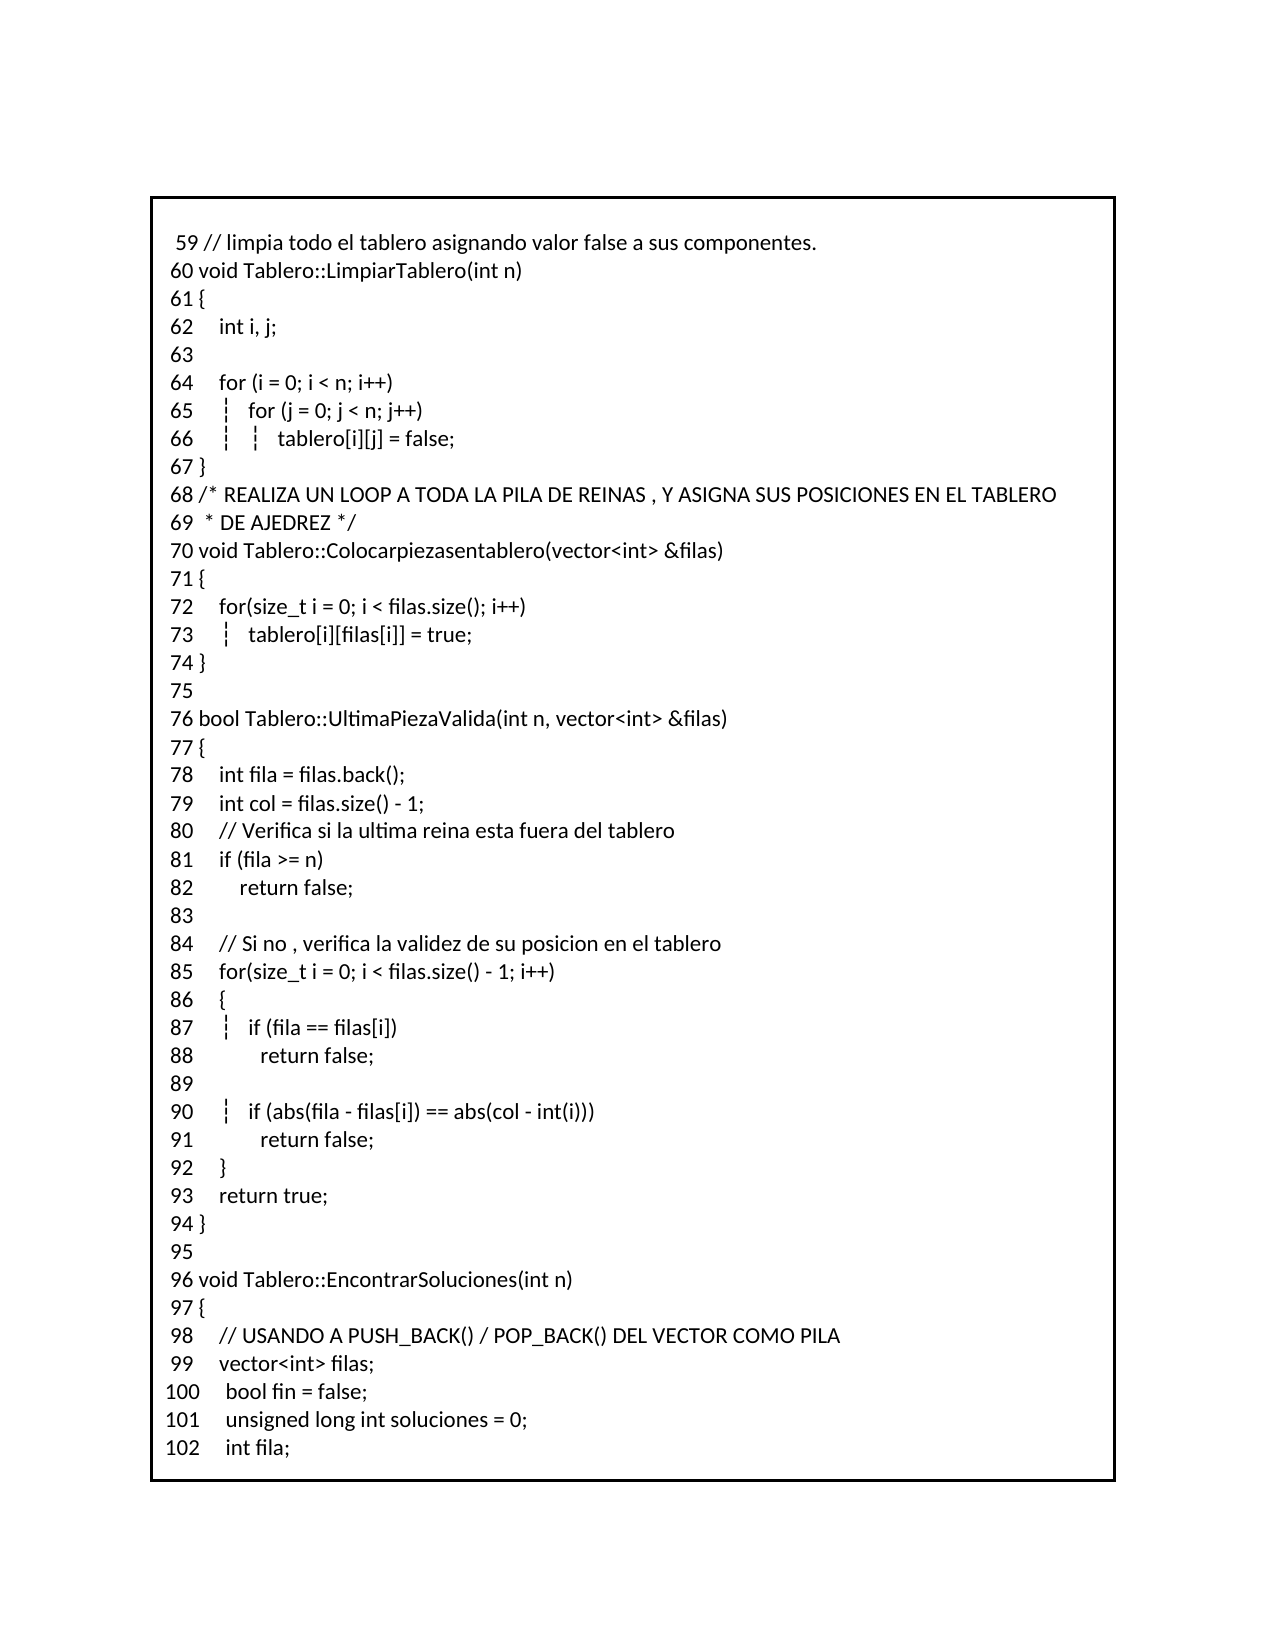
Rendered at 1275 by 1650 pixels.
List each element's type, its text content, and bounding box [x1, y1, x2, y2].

text 68 /* REALIZA UN LOOP A TODA LA PILA DE REINAS , Y ASIGNA SUS POSICIONES EN EL TABLERO [154, 480, 1112, 508]
text 101 unsigned long int soluciones = 0; [154, 1405, 1112, 1433]
text 83 [154, 901, 1112, 929]
text 63 [154, 340, 1112, 368]
text 88 return false; [154, 1041, 1112, 1069]
text 97 { [154, 1293, 1112, 1321]
text 86 { [154, 985, 1112, 1013]
text 76 bool Tablero::UltimaPiezaValida(int n, vector<int> &filas) [154, 704, 1112, 733]
text 90 ┆ if (abs(fila - filas[i]) == abs(col - int(i))) [154, 1097, 1112, 1125]
text 69 * DE AJEDREZ */ [154, 508, 1112, 536]
text 100 bool fin = false; [154, 1377, 1112, 1405]
text 71 { [154, 564, 1112, 592]
text 80 // Verifica si la ultima reina esta fuera del tablero [154, 817, 1112, 845]
text 82 return false; [154, 873, 1112, 901]
text 93 return true; [154, 1181, 1112, 1209]
text 96 void Tablero::EncontrarSoluciones(int n) [154, 1265, 1112, 1293]
text 66 ┆ ┆ tablero[i][j] = false; [154, 424, 1112, 452]
text 65 ┆ for (j = 0; j < n; j++) [154, 396, 1112, 424]
text 78 int fila = filas.back(); [154, 761, 1112, 789]
text 85 for(size_t i = 0; i < filas.size() - 1; i++) [154, 957, 1112, 985]
text 102 int fila; [154, 1433, 1112, 1461]
text 95 [154, 1237, 1112, 1265]
text 99 vector<int> filas; [154, 1349, 1112, 1377]
text 64 for (i = 0; i < n; i++) [154, 368, 1112, 396]
text 67 } [154, 452, 1112, 480]
text 89 [154, 1069, 1112, 1097]
text 62 int i, j; [154, 312, 1112, 340]
text 74 } [154, 648, 1112, 677]
text 77 { [154, 733, 1112, 761]
text 98 // USANDO A PUSH_BACK() / POP_BACK() DEL VECTOR COMO PILA [154, 1321, 1112, 1349]
text 84 // Si no , verifica la validez de su posicion en el tablero [154, 929, 1112, 957]
text 79 int col = filas.size() - 1; [154, 789, 1112, 817]
text 81 if (fila >= n) [154, 845, 1112, 873]
text 61 { [154, 284, 1112, 312]
text 73 ┆ tablero[i][filas[i]] = true; [154, 621, 1112, 648]
text 72 for(size_t i = 0; i < filas.size(); i++) [154, 592, 1112, 621]
text 60 void Tablero::LimpiarTablero(int n) [154, 256, 1112, 284]
text 75 [154, 677, 1112, 704]
text 59 // limpia todo el tablero asignando valor false a sus componentes. [154, 228, 1112, 256]
text 87 ┆ if (fila == filas[i]) [154, 1013, 1112, 1041]
text 94 } [154, 1209, 1112, 1237]
text 70 void Tablero::Colocarpiezasentablero(vector<int> &filas) [154, 536, 1112, 564]
text 91 return false; [154, 1125, 1112, 1153]
text 92 } [154, 1153, 1112, 1181]
